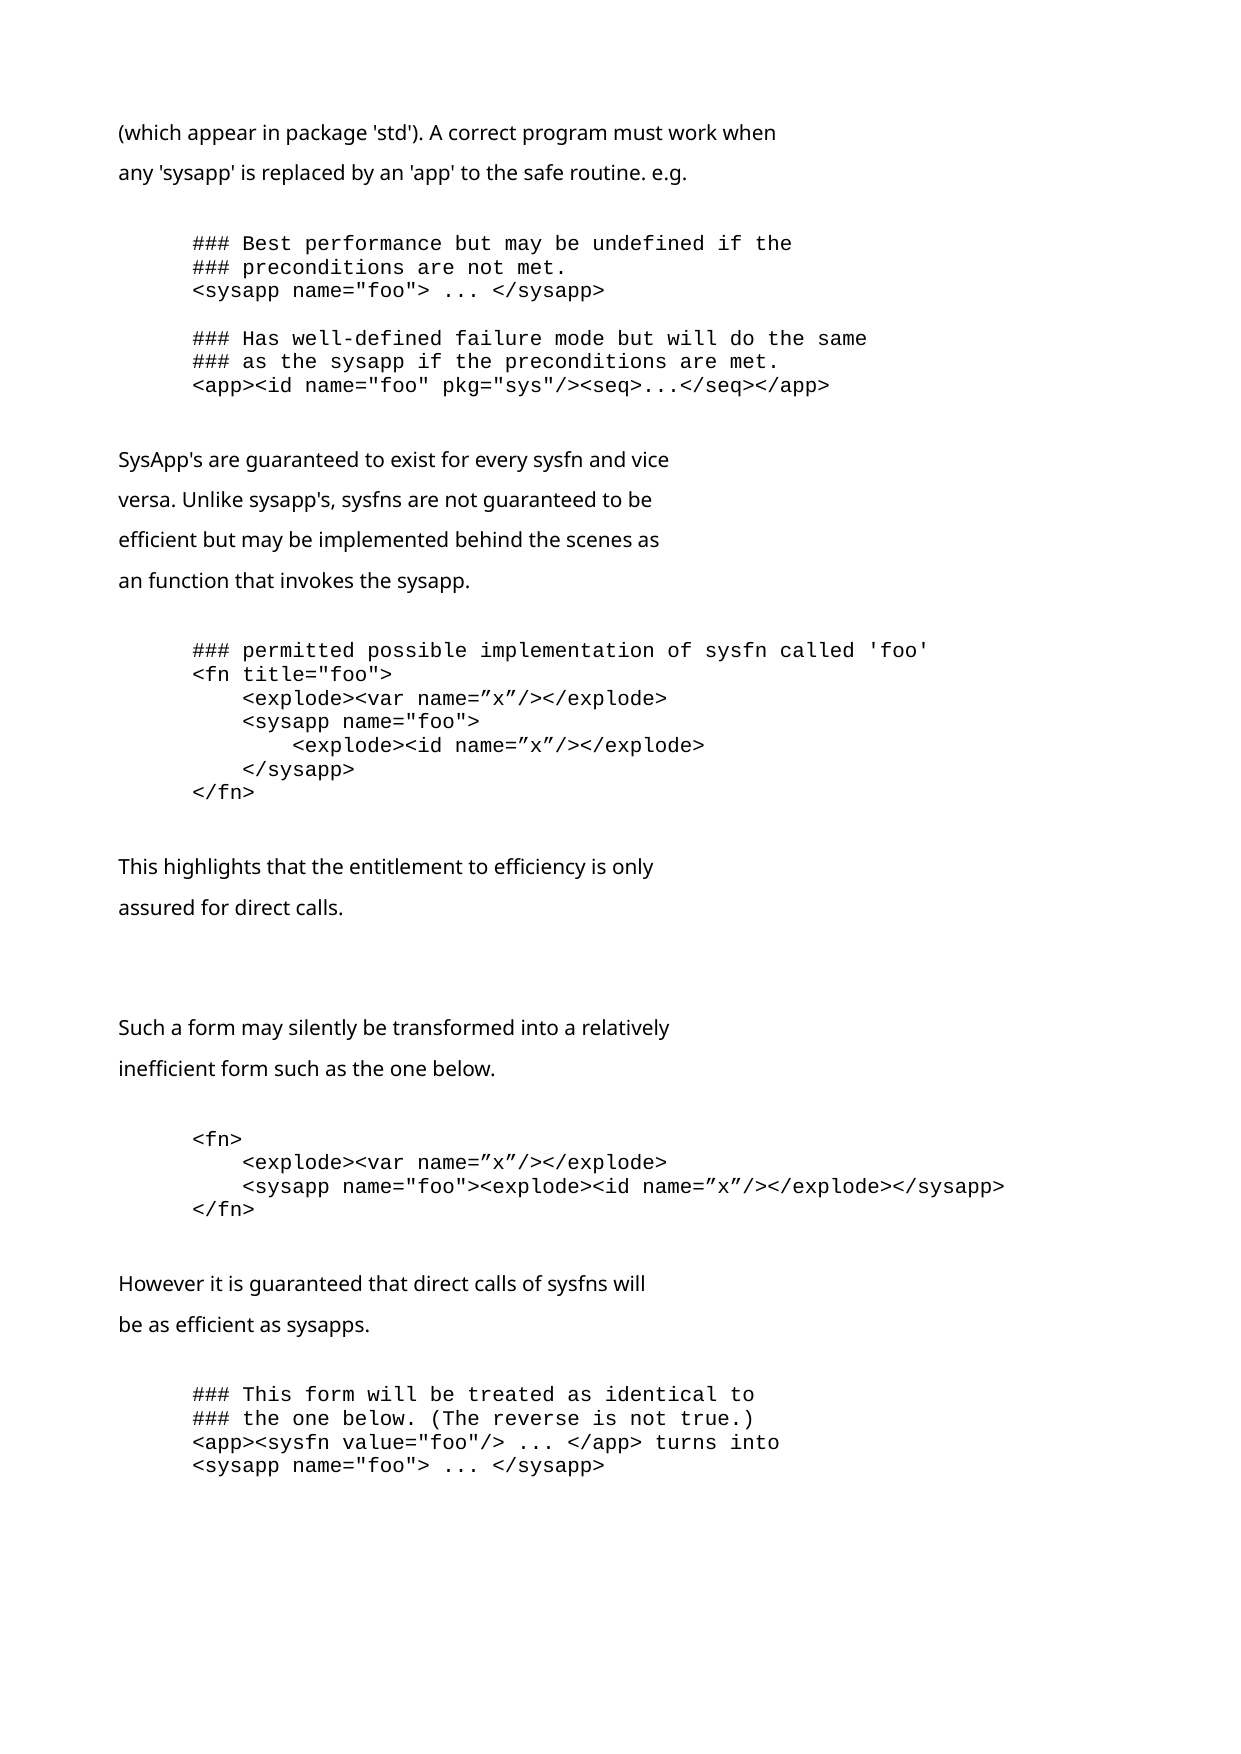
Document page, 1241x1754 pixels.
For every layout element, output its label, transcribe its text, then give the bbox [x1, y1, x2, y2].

text ### the one below. (The reverse is not true.) [192, 1408, 1122, 1432]
text <explode><var name=”x”/></explode> [192, 1152, 1122, 1176]
text ### Has well-defined failure mode but will do the same [192, 328, 1122, 351]
text assured for direct calls. [118, 893, 1122, 921]
text <app><sysfn value="foo"/> ... </app> turns into [192, 1432, 1122, 1455]
text SysApp's are guaranteed to exist for every sysfn and vice [118, 445, 1122, 473]
text ### permitted possible implementation of sysfn called 'foo' [192, 641, 1122, 664]
text <explode><id name=”x”/></explode> [192, 735, 1122, 759]
text <app><id name="foo" pkg="sys"/><seq>...</seq></app> [192, 375, 1122, 399]
text <sysapp name="foo"> [192, 711, 1122, 735]
text an function that invokes the sysapp. [118, 566, 1122, 594]
text ### preconditions are not met. [192, 257, 1122, 280]
text <sysapp name="foo"> ... </sysapp> [192, 280, 1122, 304]
text ### Best performance but may be undefined if the [192, 233, 1122, 257]
text Such a form may silently be transformed into a relatively [118, 1013, 1122, 1042]
text ### as the sysapp if the preconditions are met. [192, 351, 1122, 375]
text <fn title="foo"> [192, 664, 1122, 688]
text (which appear in package 'std'). A correct program must work when [118, 118, 1122, 147]
text </sysapp> [192, 759, 1122, 782]
text be as efficient as sysapps. [118, 1310, 1122, 1338]
text However it is guaranteed that direct calls of sysfns will [118, 1269, 1122, 1298]
text inefficient form such as the one below. [118, 1054, 1122, 1082]
text <fn> [192, 1128, 1122, 1152]
text <explode><var name=”x”/></explode> [192, 688, 1122, 711]
text any 'sysapp' is replaced by an 'app' to the safe routine. e.g. [118, 158, 1122, 187]
text efficient but may be implemented behind the scenes as [118, 526, 1122, 554]
text ### This form will be treated as identical to [192, 1384, 1122, 1408]
text <sysapp name="foo"> ... </sysapp> [192, 1455, 1122, 1479]
text </fn> [192, 1199, 1122, 1223]
text </fn> [192, 782, 1122, 806]
text <sysapp name="foo"><explode><id name=”x”/></explode></sysapp> [192, 1176, 1122, 1199]
text versa. Unlike sysapp's, sysfns are not guaranteed to be [118, 485, 1122, 514]
text This highlights that the entitlement to efficiency is only [118, 852, 1122, 881]
